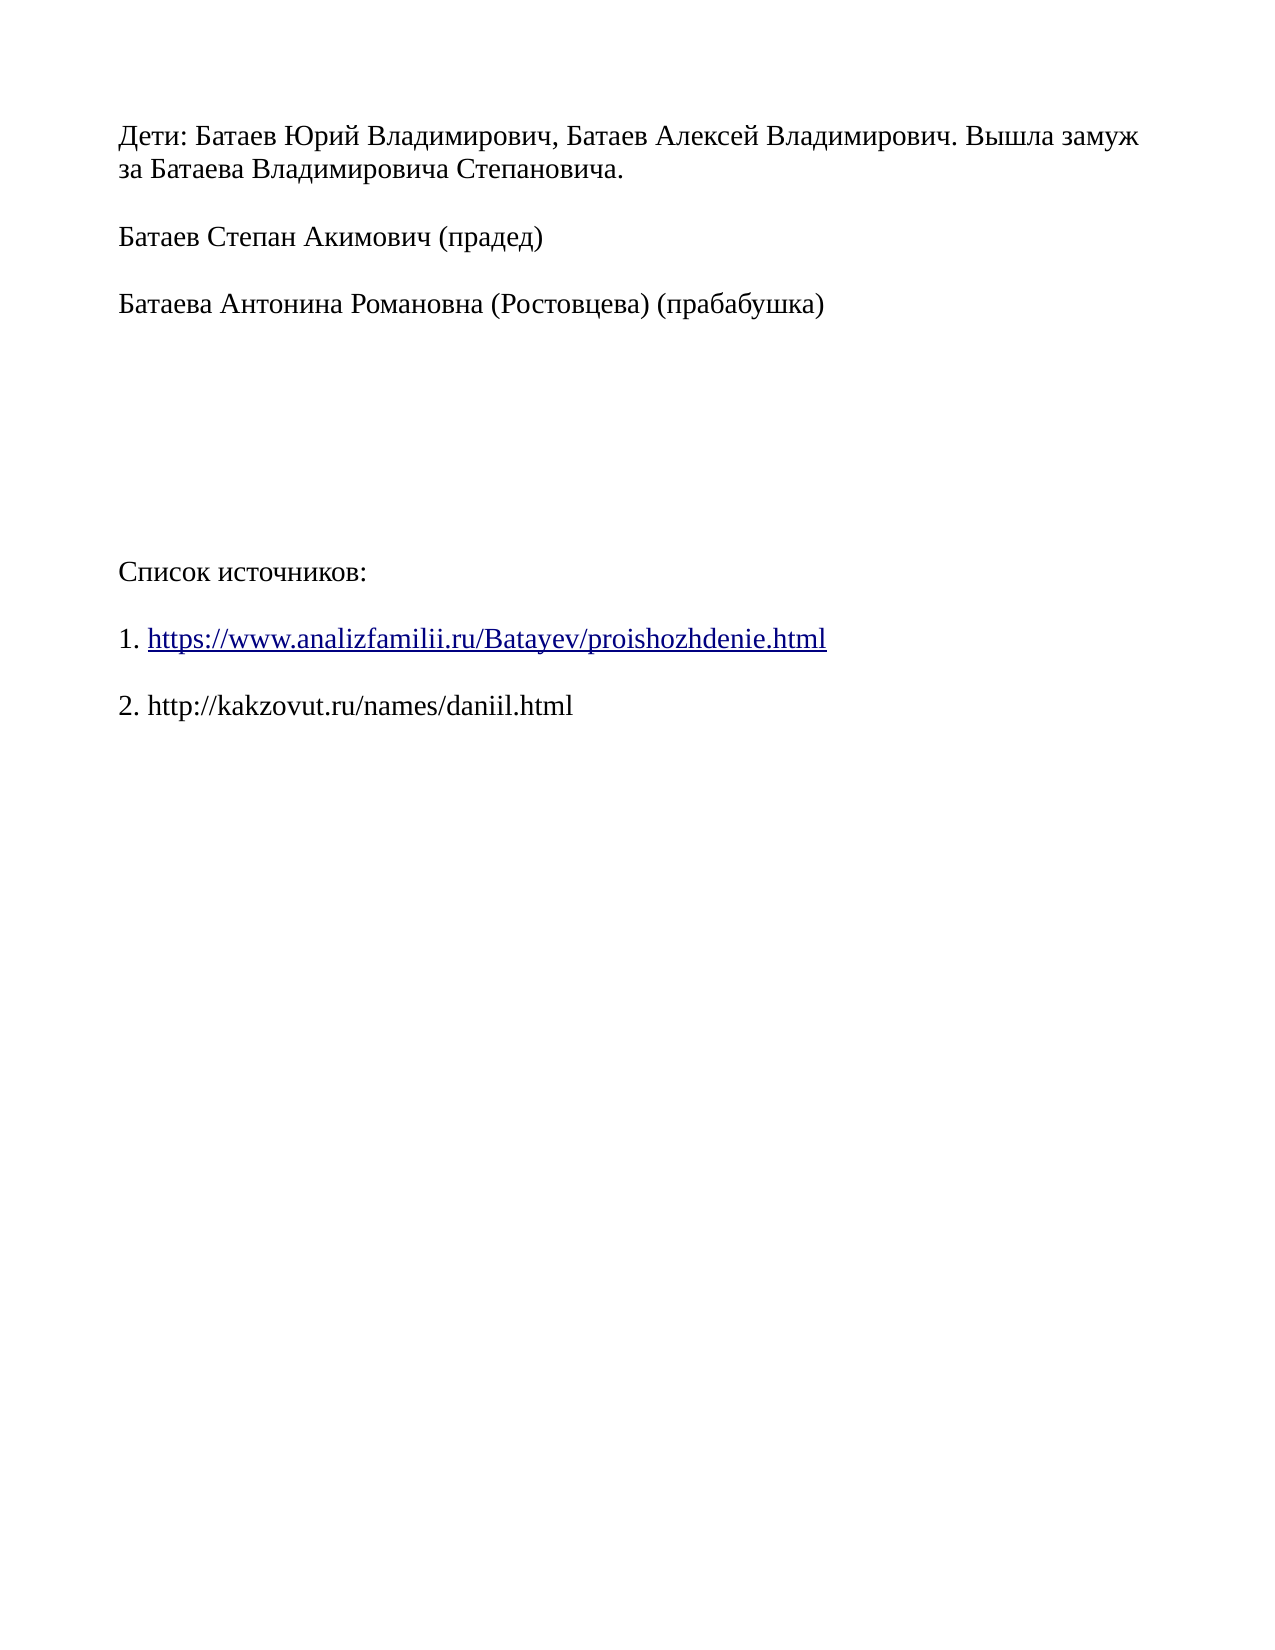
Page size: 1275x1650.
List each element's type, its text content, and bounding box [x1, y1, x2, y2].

text Список источников: [118, 554, 1157, 588]
text 1. https://www.analizfamilii.ru/Batayev/proishozhdenie.html [118, 621, 1157, 655]
text Батаева Антонина Романовна (Ростовцева) (прабабушка) [118, 286, 1157, 319]
text 2. http://kakzovut.ru/names/daniil.html [118, 688, 1157, 722]
text Батаев Степан Акимович (прадед) [118, 219, 1157, 252]
text Дети: Батаев Юрий Владимирович, Батаев Алексей Владимирович. Вышла замуж за Батаева Владимировича Степановича. [118, 118, 1157, 185]
